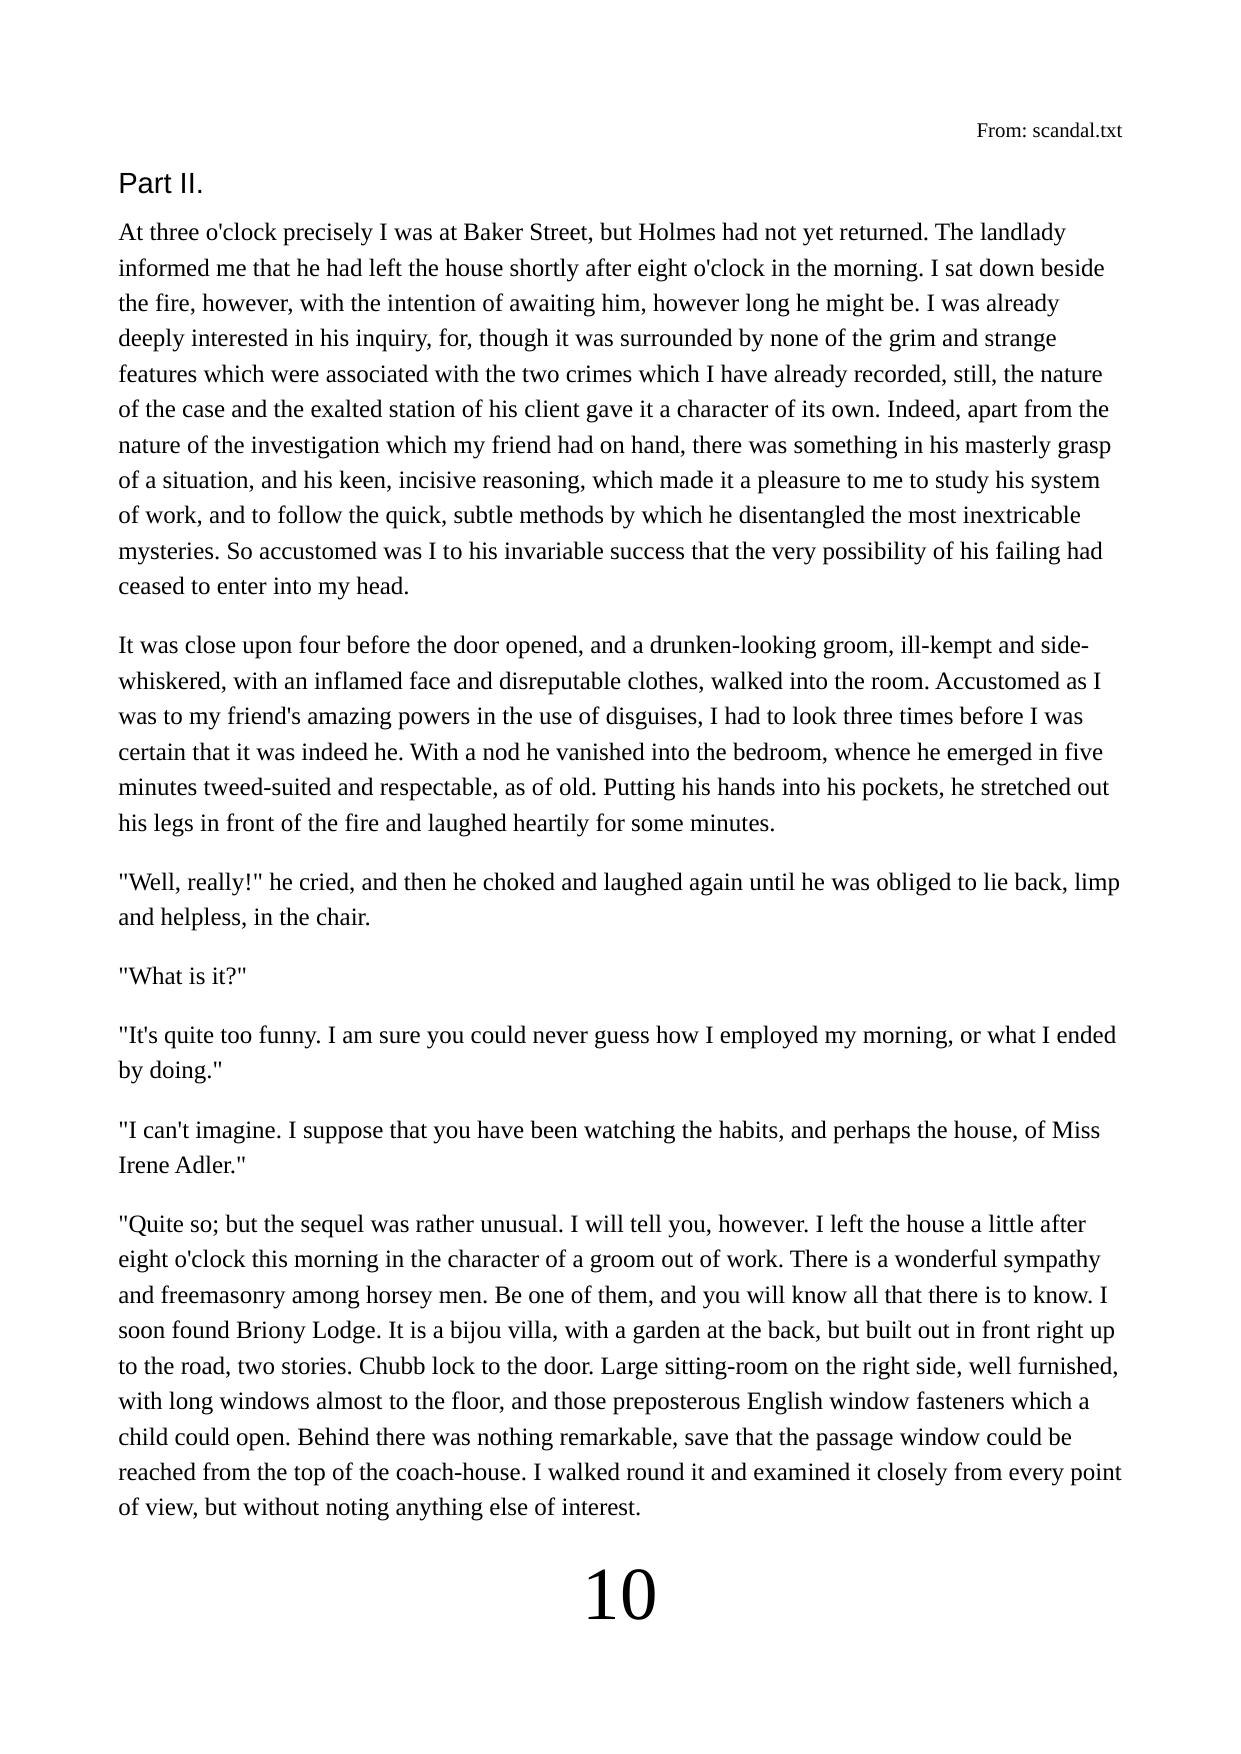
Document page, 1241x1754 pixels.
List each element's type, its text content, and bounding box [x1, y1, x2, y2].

text It was close upon four before the door opened, and a drunken-looking groom, ill-kempt and side-whiskered, with an inflamed face and disreputable clothes, walked into the room. Accustomed as I was to my friend's amazing powers in the use of disguises, I had to look three times before I was certain that it was indeed he. With a nod he vanished into the bedroom, whence he emerged in five minutes tweed-suited and respectable, as of old. Putting his hands into his pockets, he stretched out his legs in front of the fire and laughed heartily for some minutes. [118, 626, 1122, 838]
text "Quite so; but the sequel was rather unusual. I will tell you, however. I left the house a little after eight o'clock this morning in the character of a groom out of work. There is a wonderful sympathy and freemasonry among horsey men. Be one of them, and you will know all that there is to know. I soon found Briony Lodge. It is a bijou villa, with a garden at the back, but built out in front right up to the road, two stories. Chubb lock to the door. Large sitting-room on the right side, well furnished, with long windows almost to the floor, and those preposterous English window fasteners which a child could open. Behind there was nothing remarkable, save that the passage window could be reached from the top of the coach-house. I walked round it and examined it closely from every point of view, but without noting anything else of interest. [118, 1204, 1122, 1523]
text At three o'clock precisely I was at Baker Street, but Holmes had not yet returned. The landlady informed me that he had left the house shortly after eight o'clock in the morning. I sat down beside the fire, however, with the intention of awaiting him, however long he might be. I was already deeply interested in his inquiry, for, though it was surrounded by none of the grim and strange features which were associated with the two crimes which I have already recorded, still, the nature of the case and the exalted station of his client gave it a character of its own. Indeed, apart from the nature of the investigation which my friend had on hand, there was something in his masterly grasp of a situation, and his keen, incisive reasoning, which made it a pleasure to me to study his system of work, and to follow the quick, subtle methods by which he disentangled the most inextricable mysteries. So accustomed was I to his invariable success that the very possibility of his failing had ceased to enter into my head. [118, 212, 1122, 602]
subtitle Part II. [118, 166, 1122, 200]
text "Well, really!" he cried, and then he choked and laughed again until he was obliged to lie back, limp and helpless, in the chair. [118, 862, 1122, 932]
text "What is it?" [118, 956, 1122, 992]
text "I can't imagine. I suppose that you have been watching the habits, and perhaps the house, of Miss Irene Adler." [118, 1110, 1122, 1181]
text "It's quite too funny. I am sure you could never guess how I employed my morning, or what I ended by doing." [118, 1015, 1122, 1086]
